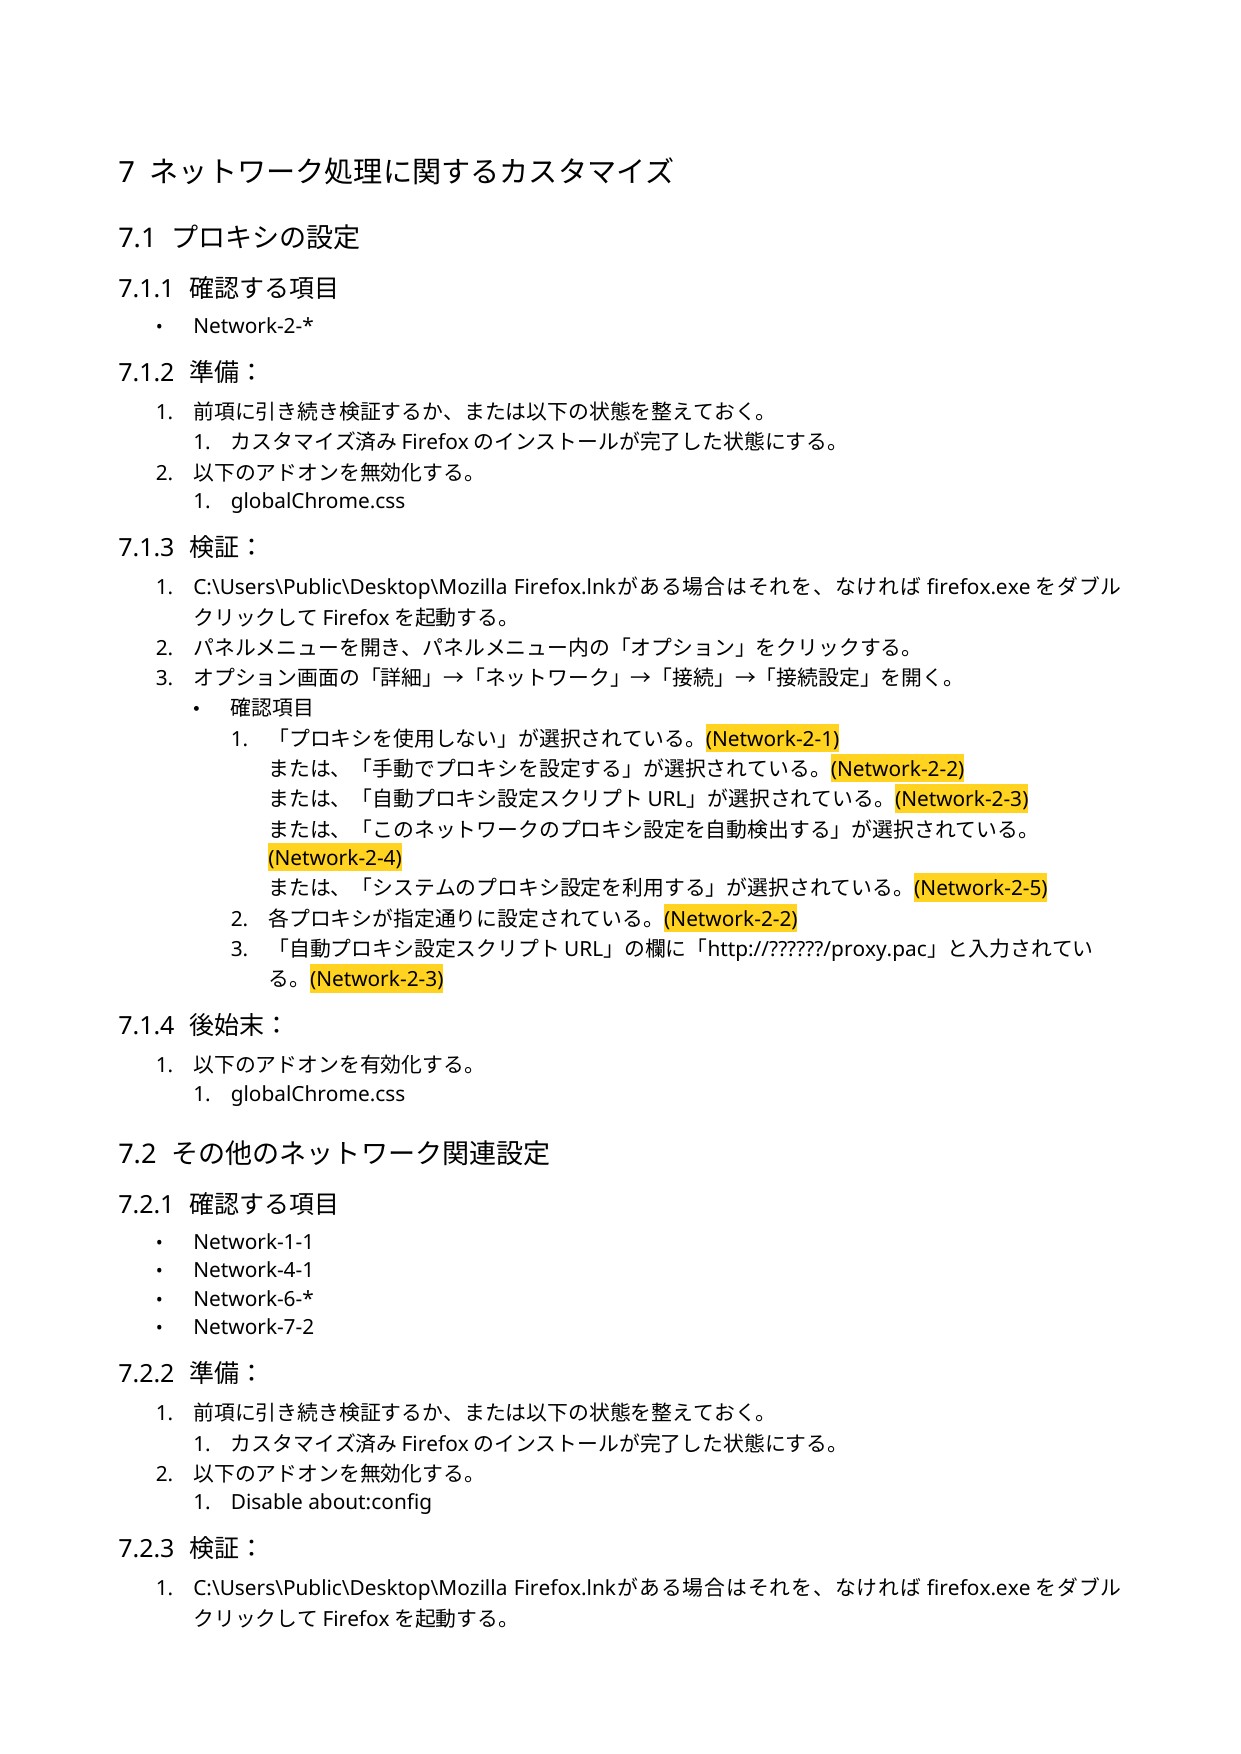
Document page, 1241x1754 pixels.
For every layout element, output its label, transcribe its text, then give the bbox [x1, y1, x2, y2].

list globalChrome.css [193, 1079, 1122, 1107]
list 以下のアドオンを無効化する。 [156, 1457, 1122, 1487]
subtitle 確認する項目 [118, 1184, 1122, 1221]
list 「プロキシを使用しない」が選択されている。(Network-2-1) または、「手動でプロキシを設定する」が選択されている。(Network-2-2) または、「自動プロキシ設定スクリプトURL」が選択されている。(Network-2-3) または、「このネットワークのプロキシ設定を自動検出する」が選択されている。(Network-2-4) または、「システムのプロキシ設定を利用する」が選択されている。(Network-2-5) [231, 722, 1122, 902]
list 各プロキシが指定通りに設定されている。(Network-2-2) [231, 902, 1122, 932]
list Disable about:config [193, 1487, 1122, 1516]
list 前項に引き続き検証するか、または以下の状態を整えておく。 [156, 395, 1122, 426]
list カスタマイズ済みFirefoxのインストールが完了した状態にする。 [193, 426, 1122, 456]
subtitle 確認する項目 [118, 268, 1122, 305]
list カスタマイズ済みFirefoxのインストールが完了した状態にする。 [193, 1427, 1122, 1457]
list Network-2-* [156, 311, 1122, 339]
list Network-4-1 [156, 1256, 1122, 1284]
list 以下のアドオンを無効化する。 [156, 456, 1122, 486]
subtitle ネットワーク処理に関するカスタマイズ [118, 149, 1122, 191]
subtitle 検証： [118, 528, 1122, 564]
list C:\Users\Public\Desktop\Mozilla Firefox.lnkがある場合はそれを、なければfirefox.exeをダブルクリックしてFirefoxを起動する。 [156, 570, 1122, 631]
subtitle 後始末： [118, 1006, 1122, 1042]
list Network-6-* [156, 1284, 1122, 1312]
list 以下のアドオンを有効化する。 [156, 1048, 1122, 1079]
subtitle 準備： [118, 1354, 1122, 1390]
list Network-7-2 [156, 1312, 1122, 1341]
list globalChrome.css [193, 486, 1122, 515]
list C:\Users\Public\Desktop\Mozilla Firefox.lnkがある場合はそれを、なければfirefox.exeをダブルクリックしてFirefoxを起動する。 [156, 1572, 1122, 1632]
subtitle 検証： [118, 1529, 1122, 1565]
list Network-1-1 [156, 1227, 1122, 1256]
subtitle プロキシの設定 [118, 216, 1122, 255]
list 確認項目 [193, 692, 1122, 722]
list パネルメニューを開き、パネルメニュー内の「オプション」をクリックする。 [156, 631, 1122, 661]
list オプション画面の「詳細」→「ネットワーク」→「接続」→「接続設定」を開く。 [156, 661, 1122, 692]
subtitle 準備： [118, 353, 1122, 389]
list 「自動プロキシ設定スクリプトURL」の欄に「http://??????/proxy.pac」と入力されている。(Network-2-3) [231, 932, 1122, 993]
subtitle その他のネットワーク関連設定 [118, 1132, 1122, 1171]
list 前項に引き続き検証するか、または以下の状態を整えておく。 [156, 1397, 1122, 1427]
